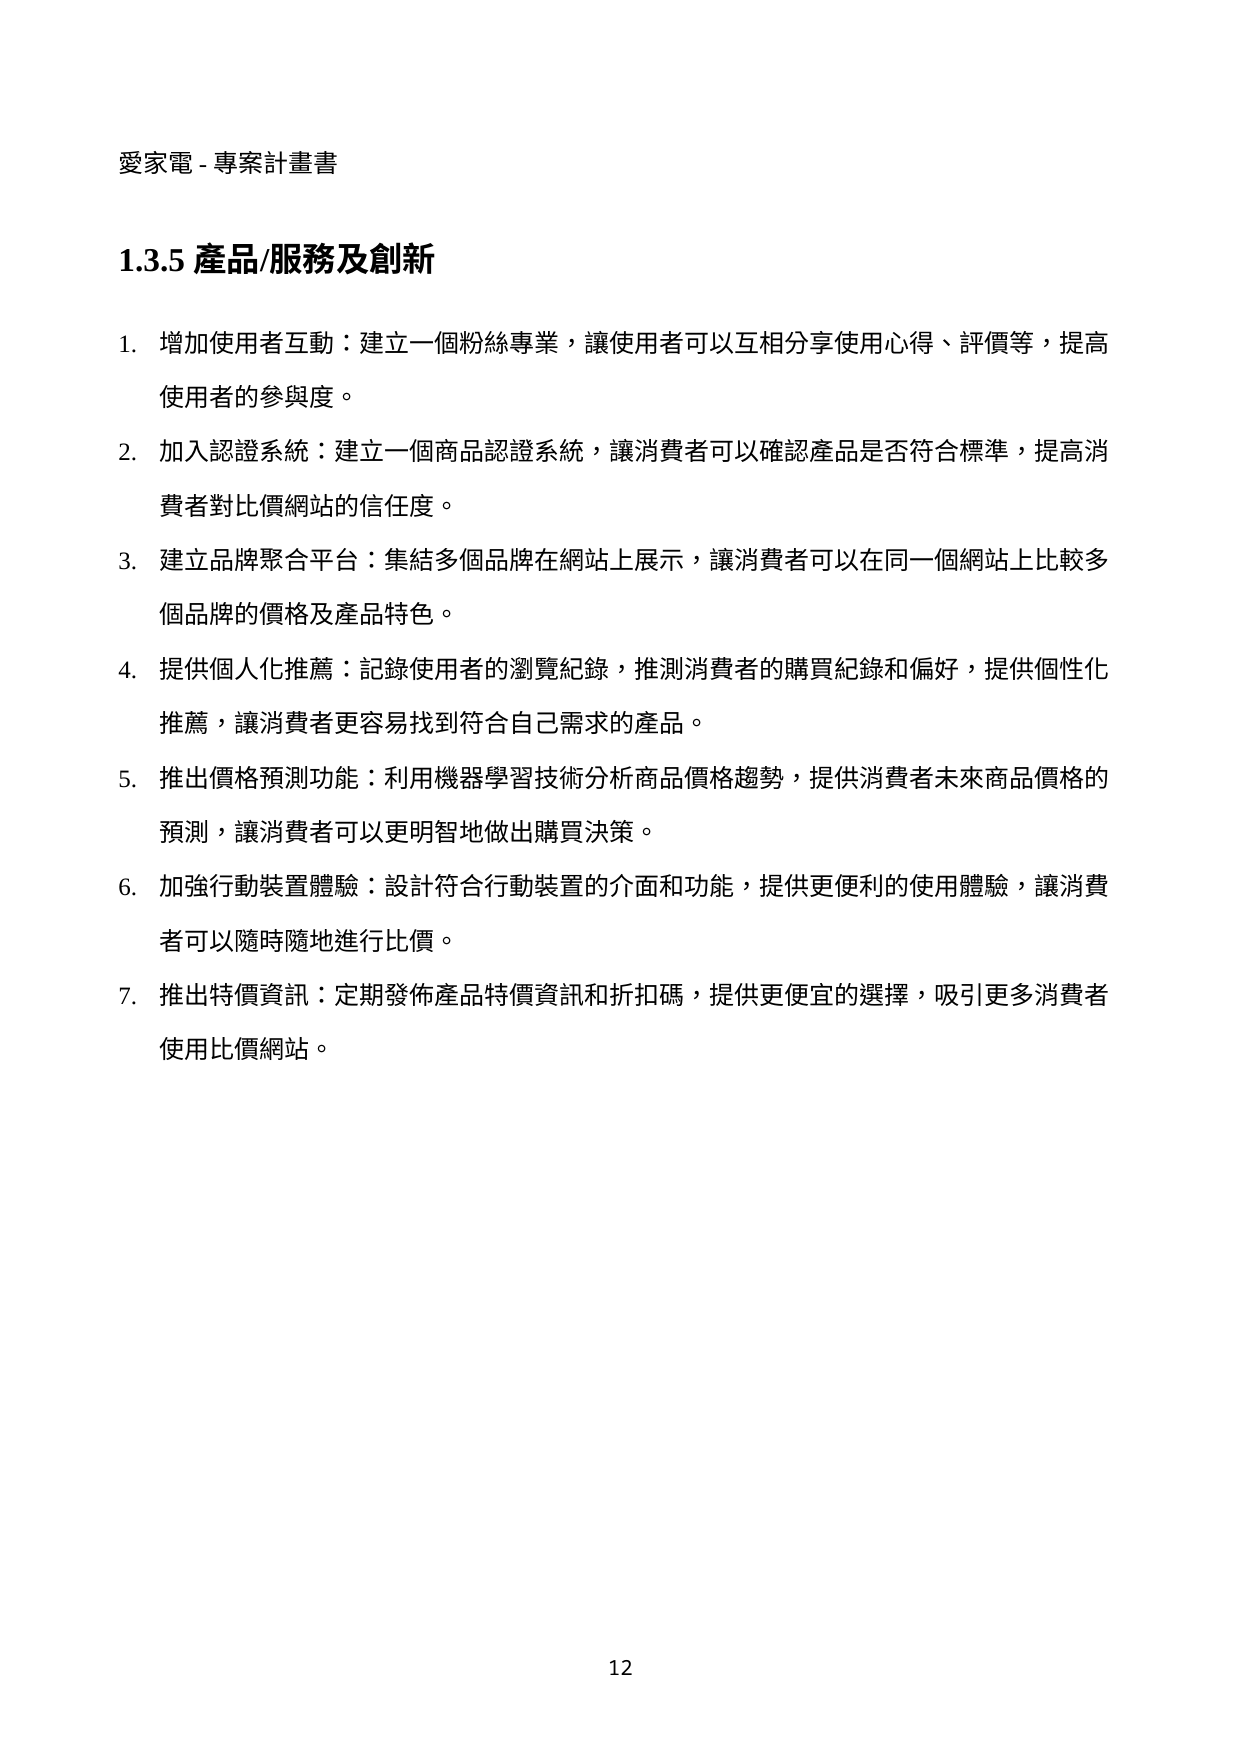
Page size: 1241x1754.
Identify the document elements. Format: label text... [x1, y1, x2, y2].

list 提供個人化推薦：記錄使用者的瀏覽紀錄，推測消費者的購買紀錄和偏好，提供個性化推薦，讓消費者更容易找到符合自己需求的產品。 [118, 649, 1122, 740]
list 加強行動裝置體驗：設計符合行動裝置的介面和功能，提供更便利的使用體驗，讓消費者可以隨時隨地進行比價。 [118, 867, 1122, 957]
subtitle 1.3.5 產品/服務及創新 [118, 232, 1122, 281]
list 推出特價資訊：定期發佈產品特價資訊和折扣碼，提供更便宜的選擇，吸引更多消費者使用比價網站。 [118, 976, 1122, 1066]
list 推出價格預測功能：利用機器學習技術分析商品價格趨勢，提供消費者未來商品價格的預測，讓消費者可以更明智地做出購買決策。 [118, 758, 1122, 849]
list 建立品牌聚合平台：集結多個品牌在網站上展示，讓消費者可以在同一個網站上比較多個品牌的價格及產品特色。 [118, 541, 1122, 631]
list 加入認證系統：建立一個商品認證系統，讓消費者可以確認產品是否符合標準，提高消費者對比價網站的信任度。 [118, 432, 1122, 522]
list 增加使用者互動：建立一個粉絲專業，讓使用者可以互相分享使用心得、評價等，提高使用者的參與度。 [118, 323, 1122, 414]
